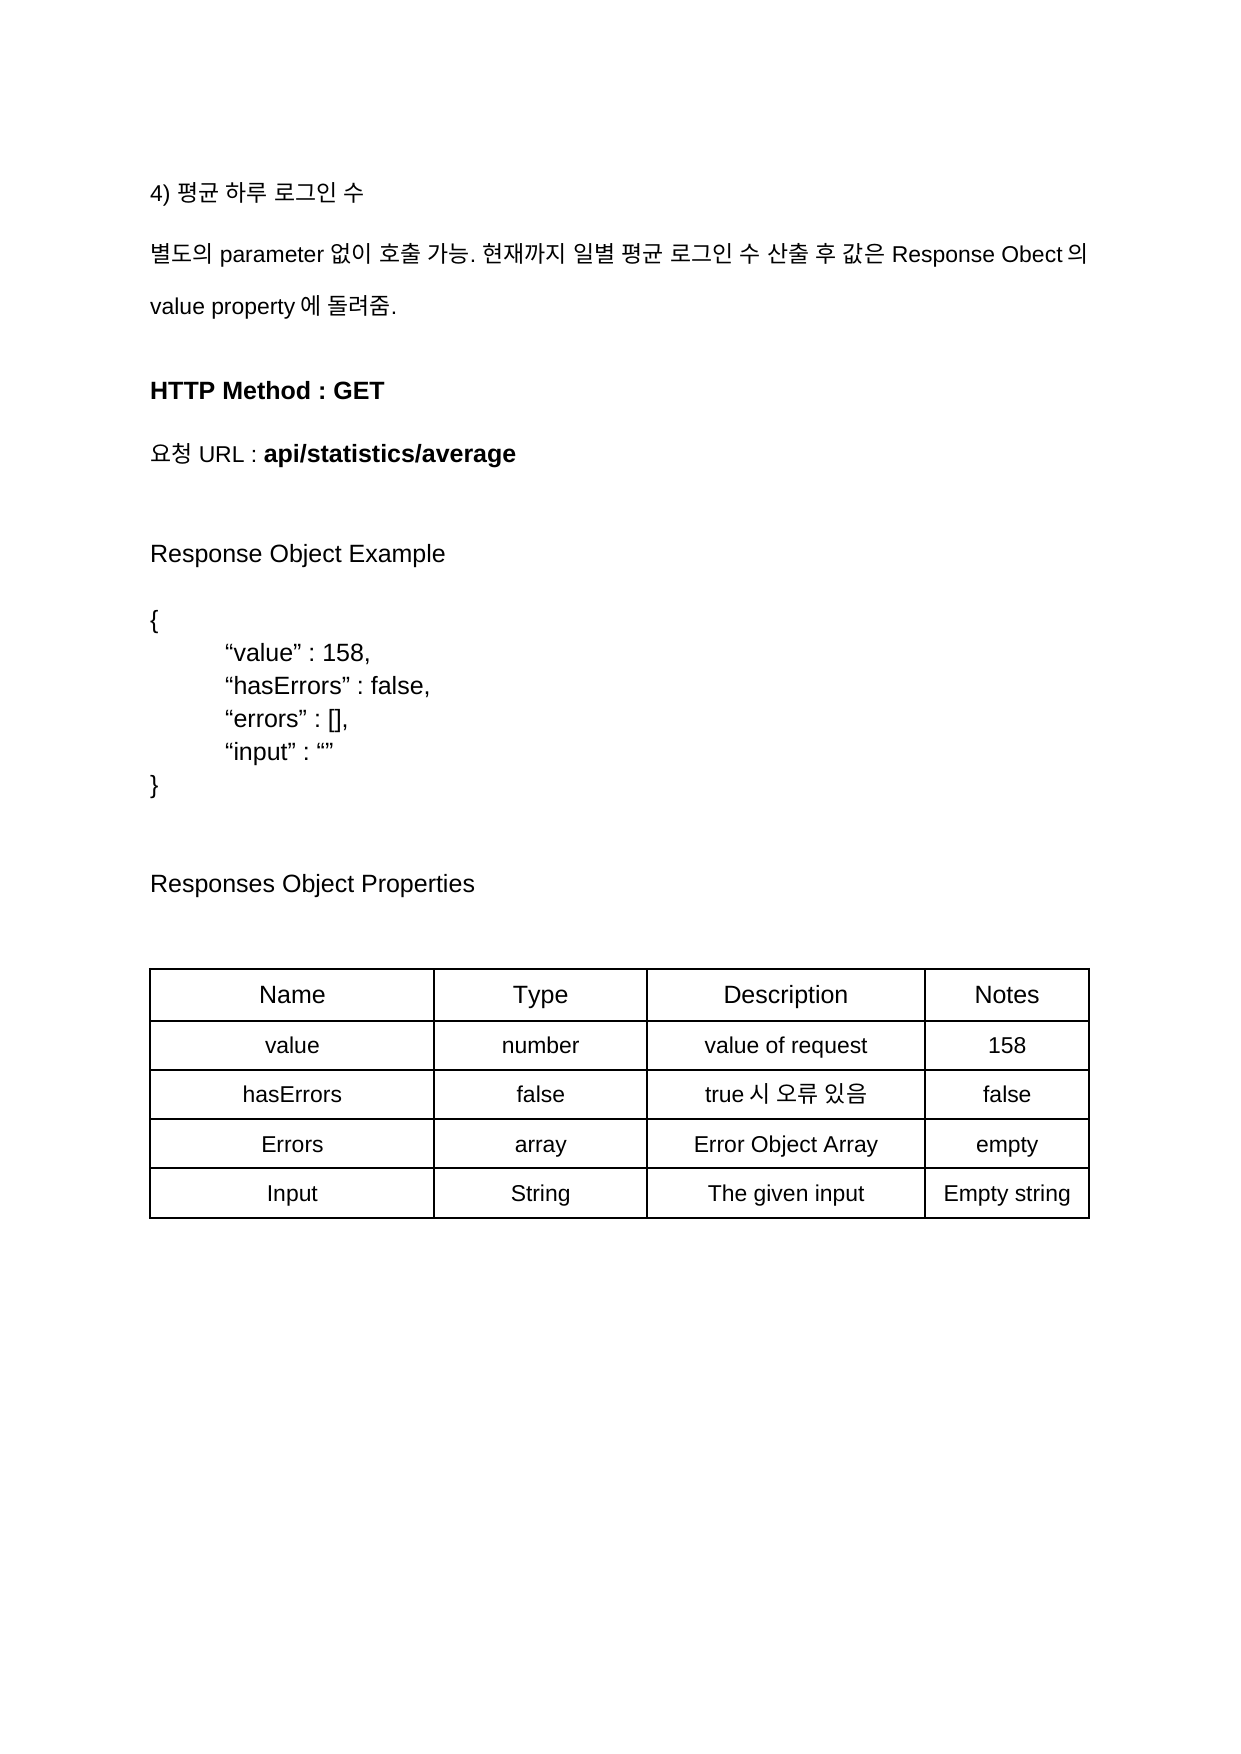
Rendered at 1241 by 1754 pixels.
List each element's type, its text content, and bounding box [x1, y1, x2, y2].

text } [150, 770, 1090, 798]
text “value” : 158, [150, 638, 1090, 666]
table_cell String [435, 1169, 646, 1217]
text { [150, 604, 1090, 633]
text “hasErrors” : false, [150, 671, 1090, 699]
table_cell 158 [926, 1022, 1088, 1069]
text 요청 URL : api/statistics/average [150, 439, 1090, 468]
table_header Description [648, 970, 924, 1019]
text 별도의 parameter 없이 호출 가능. 현재까지 일별 평균 로그인 수 산출 후 값은 Response Obect의 value property에 돌려줌. [150, 241, 1090, 320]
table_cell Error Object Array [648, 1120, 924, 1167]
table_header Name [151, 970, 433, 1019]
table_cell array [435, 1120, 646, 1167]
table_cell Input [151, 1169, 433, 1217]
text HTTP Method : GET [150, 376, 1090, 405]
table_header Type [435, 970, 646, 1019]
table_cell false [435, 1071, 646, 1118]
table_cell value of request [648, 1022, 924, 1069]
text Response Object Example [150, 538, 1090, 567]
text “errors” : [], [150, 704, 1090, 732]
table_cell true시 오류 있음 [648, 1071, 924, 1118]
table_header Notes [926, 970, 1088, 1019]
table_cell hasErrors [151, 1071, 433, 1118]
table_cell value [151, 1022, 433, 1069]
text “input” : “” [150, 737, 1090, 765]
text 4) 평균 하루 로그인 수 [150, 180, 1090, 207]
text Responses Object Properties [150, 869, 1090, 897]
table_cell false [926, 1071, 1088, 1118]
table_cell The given input [648, 1169, 924, 1217]
table_cell number [435, 1022, 646, 1069]
table_cell Empty string [926, 1169, 1088, 1217]
table_cell empty [926, 1120, 1088, 1167]
table_cell Errors [151, 1120, 433, 1167]
